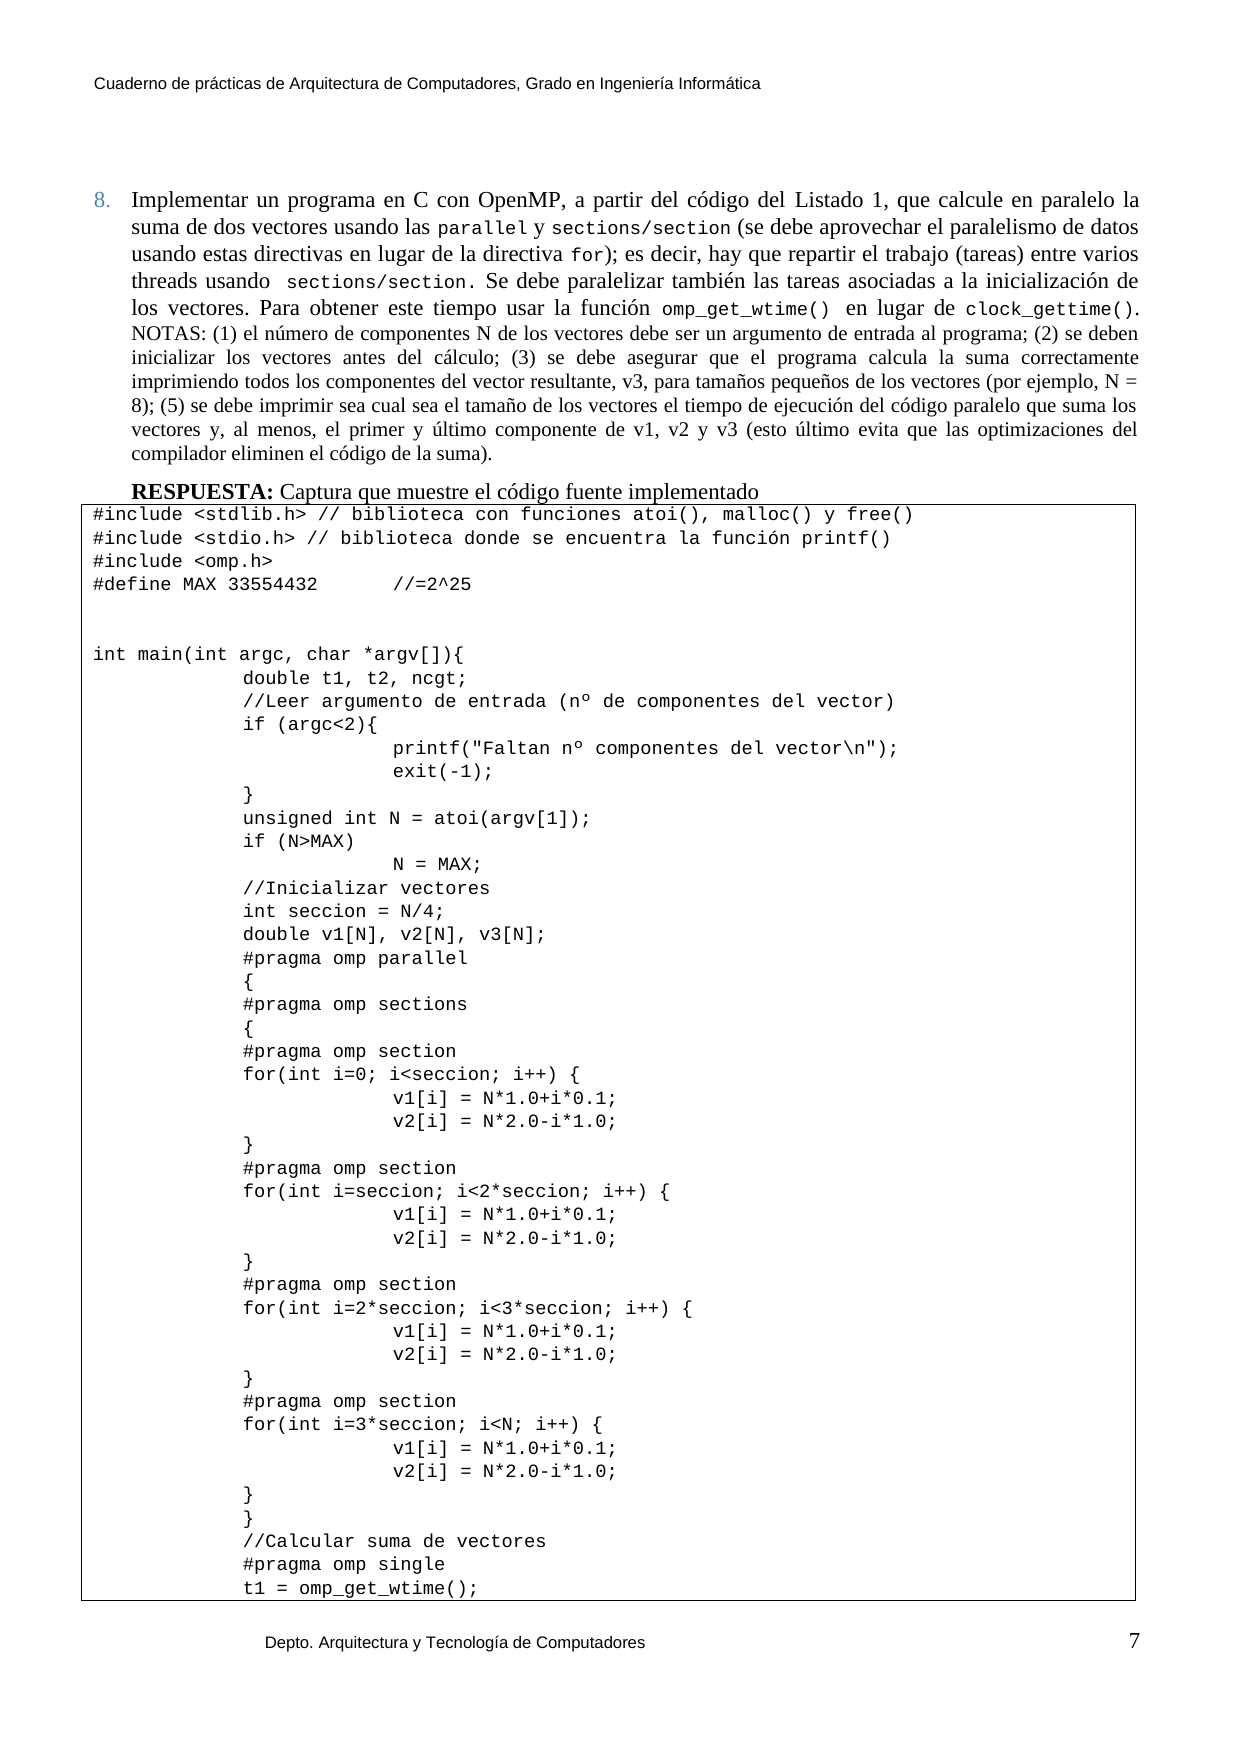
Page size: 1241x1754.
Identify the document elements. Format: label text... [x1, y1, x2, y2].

list Implementar un programa en C con OpenMP, a partir del código del Listado 1, que calcule en paralelo la suma de dos vectores usando las parallel y sections/section (se debe aprovechar el paralelismo de datos usando estas directivas en lugar de la directiva for); es decir, hay que repartir el trabajo (tareas) entre varios threads usando sections/section. Se debe paralelizar también las tareas asociadas a la inicialización de los vectores. Para obtener este tiempo usar la función omp_get_wtime() en lugar de clock_gettime(). NOTAS: (1) el número de componentes N de los vectores debe ser un argumento de entrada al programa; (2) se deben inicializar los vectores antes del cálculo; (3) se debe asegurar que el programa calcula la suma correctamente imprimiendo todos los componentes del vector resultante, v3, para tamaños pequeños de los vectores (por ejemplo, N = 8); (5) se debe imprimir sea cual sea el tamaño de los vectores el tiempo de ejecución del código paralelo que suma los vectores y, al menos, el primer y último componente de v1, v2 y v3 (esto último evita que las optimizaciones del compilador eliminen el código de la suma). [94, 187, 1140, 465]
text RESPUESTA: Captura que muestre el código fuente implementado [131, 478, 1140, 504]
table_header #include <stdlib.h> // biblioteca con funciones atoi(), malloc() y free() #include <stdio.h> // biblioteca donde se encuentra la función printf() #include <omp.h> #define MAX 33554432 //=2^25 int main(int argc, char *argv[]){ double t1, t2, ncgt; //Leer argumento de entrada (nº de componentes del vector) if (argc<2){ printf("Faltan nº componentes del vector\n"); exit(-1); } unsigned int N = atoi(argv[1]); if (N>MAX) N = MAX; //Inicializar vectores int seccion = N/4; double v1[N], v2[N], v3[N]; #pragma omp parallel { #pragma omp sections { #pragma omp section for(int i=0; i<seccion; i++) { v1[i] = N*1.0+i*0.1; v2[i] = N*2.0-i*1.0; } #pragma omp section for(int i=seccion; i<2*seccion; i++) { v1[i] = N*1.0+i*0.1; v2[i] = N*2.0-i*1.0; } #pragma omp section for(int i=2*seccion; i<3*seccion; i++) { v1[i] = N*1.0+i*0.1; v2[i] = N*2.0-i*1.0; } #pragma omp section for(int i=3*seccion; i<N; i++) { v1[i] = N*1.0+i*0.1; v2[i] = N*2.0-i*1.0; } } //Calcular suma de vectores #pragma omp single t1 = omp_get_wtime(); [82, 505, 1135, 1600]
